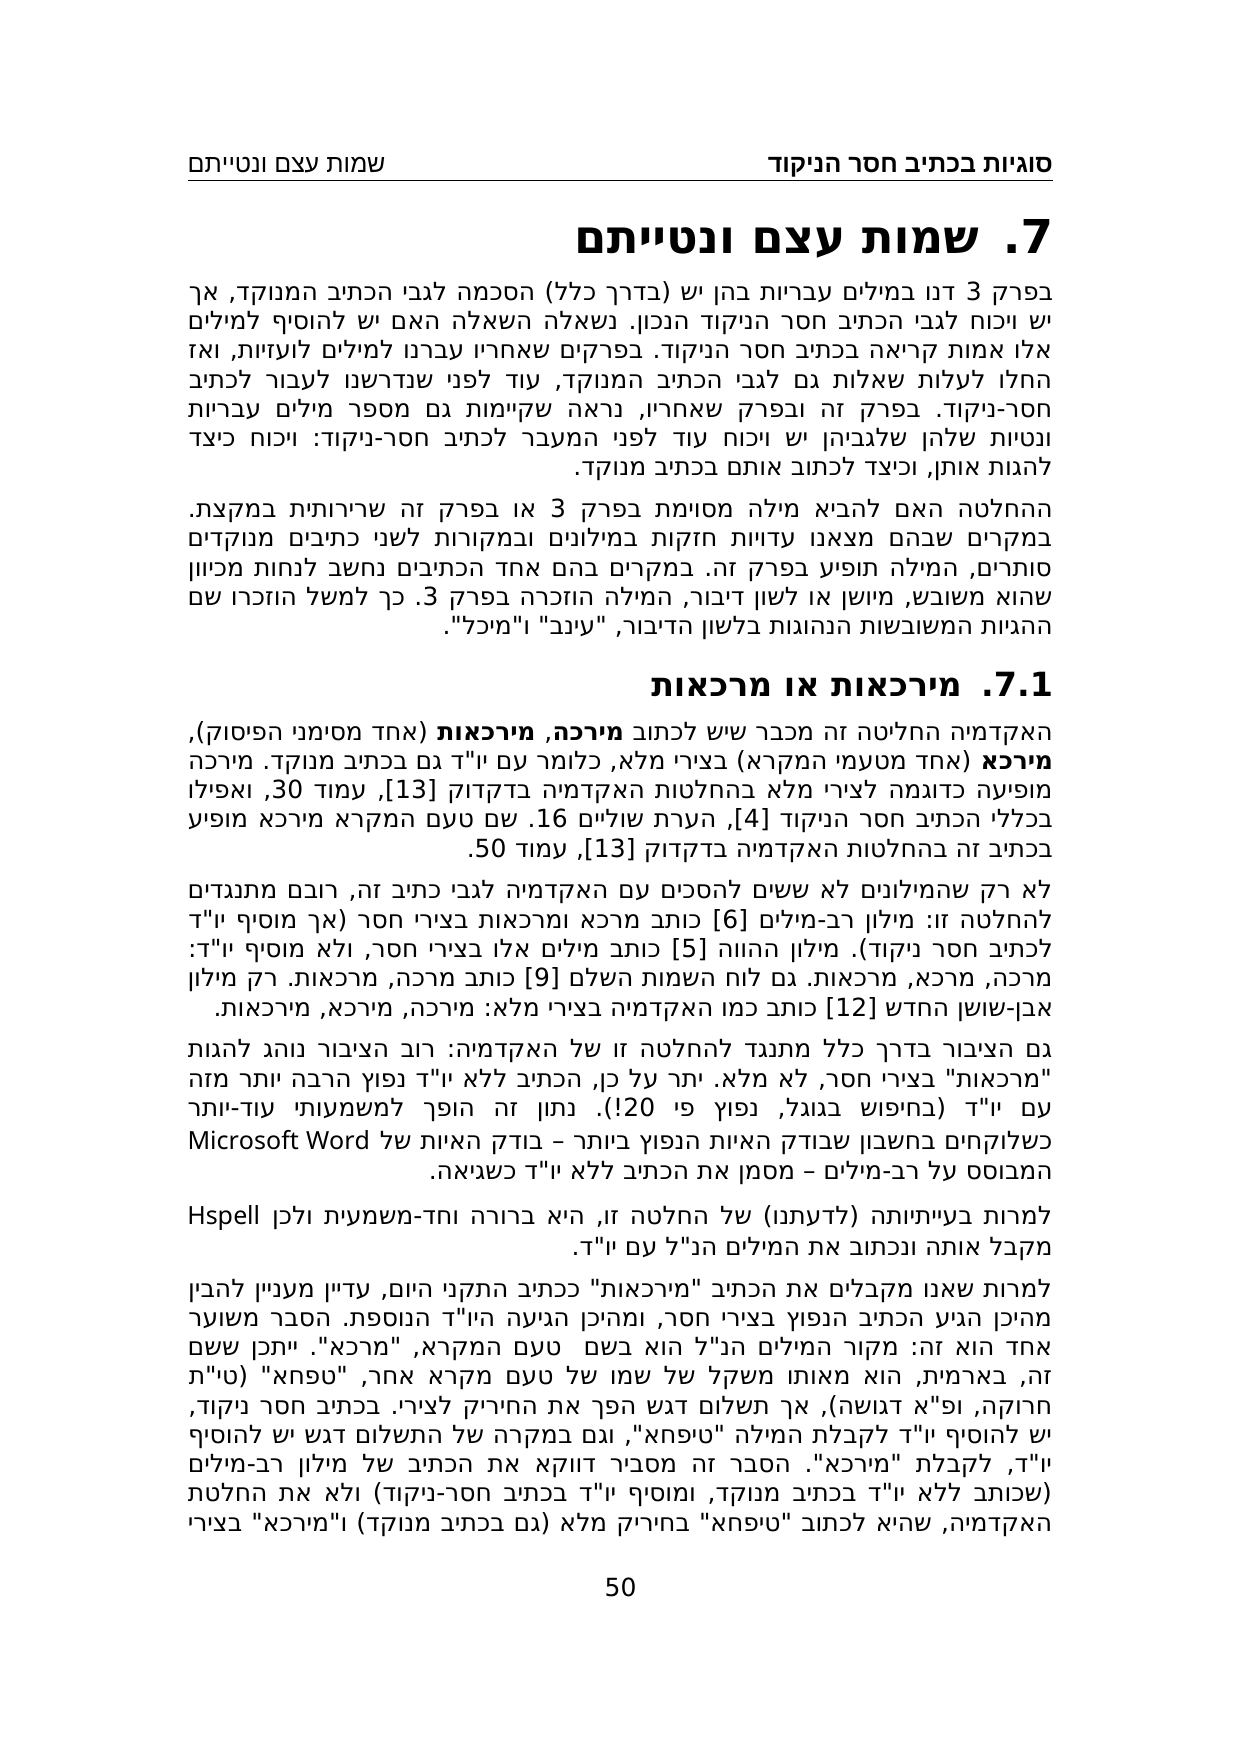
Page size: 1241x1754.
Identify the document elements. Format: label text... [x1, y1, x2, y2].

text למרות שאנו מקבלים את הכתיב "מירכאות" ככתיב התקני היום, עדיין מעניין להבין מהיכן הגיע הכתיב הנפוץ בצירי חסר, ומהיכן הגיעה היו"ד הנוספת. הסבר משוער אחד הוא זה: מקור המילים הנ"ל הוא בשם טעם המקרא, "מרכא". ייתכן ששם זה, בארמית, הוא מאותו משקל של שמו של טעם מקרא אחר, "טפחא" (טי"ת חרוקה, ופ"א דגושה), אך תשלום דגש הפך את החיריק לצירי. בכתיב חסר ניקוד, יש להוסיף יו"ד לקבלת המילה "טיפחא", וגם במקרה של התשלום דגש יש להוסיף יו"ד, לקבלת "מירכא". הסבר זה מסביר דווקא את הכתיב של מילון רב-מילים (שכותב ללא יו"ד בכתיב מנוקד, ומוסיף יו"ד בכתיב חסר-ניקוד) ולא את החלטת האקדמיה, שהיא לכתוב "טיפחא" בחיריק מלא (גם בכתיב מנוקד) ו"מירכא" בצירי [187, 1274, 1053, 1537]
text בפרק 3 דנו במילים עבריות בהן יש (בדרך כלל) הסכמה לגבי הכתיב המנוקד, אך יש ויכוח לגבי הכתיב חסר הניקוד הנכון. נשאלה השאלה האם יש להוסיף למילים אלו אמות קריאה בכתיב חסר הניקוד. בפרקים שאחריו עברנו למילים לועזיות, ואז החלו לעלות שאלות גם לגבי הכתיב המנוקד, עוד לפני שנדרשנו לעבור לכתיב חסר-ניקוד. בפרק זה ובפרק שאחריו, נראה שקיימות גם מספר מילים עבריות ונטיות שלהן שלגביהן יש ויכוח עוד לפני המעבר לכתיב חסר-ניקוד: ויכוח כיצד להגות אותן, וכיצד לכתוב אותם בכתיב מנוקד. [187, 277, 1053, 482]
text לא רק שהמילונים לא ששים להסכים עם האקדמיה לגבי כתיב זה, רובם מתנגדים להחלטה זו: מילון רב-מילים [6] כותב מרכא ומרכאות בצירי חסר (אך מוסיף יו"ד לכתיב חסר ניקוד). מילון ההווה [5] כותב מילים אלו בצירי חסר, ולא מוסיף יו"ד: מרכה, מרכא, מרכאות. גם לוח השמות השלם [9] כותב מרכה, מרכאות. רק מילון אבן-שושן החדש [12] כותב כמו האקדמיה בצירי מלא: מירכה, מירכא, מירכאות. [187, 876, 1053, 1022]
text גם הציבור בדרך כלל מתנגד להחלטה זו של האקדמיה: רוב הציבור נוהג להגות "מרכאות" בצירי חסר, לא מלא. יתר על כן, הכתיב ללא יו"ד נפוץ הרבה יותר מזה עם יו"ד (בחיפוש בגוגל, נפוץ פי 20!). נתון זה הופך למשמעותי עוד-יותר כשלוקחים בחשבון שבודק האיות הנפוץ ביותר – בודק האיות של Microsoft Word המבוסס על רב-מילים – מסמן את הכתיב ללא יו"ד כשגיאה. [187, 1034, 1053, 1186]
text למרות בעייתיותה (לדעתנו) של החלטה זו, היא ברורה וחד-משמעית ולכן Hspell מקבל אותה ונכתוב את המילים הנ"ל עם יו"ד. [187, 1198, 1053, 1261]
text ההחלטה האם להביא מילה מסוימת בפרק 3 או בפרק זה שרירותית במקצת. במקרים שבהם מצאנו עדויות חזקות במילונים ובמקורות לשני כתיבים מנוקדים סותרים, המילה תופיע בפרק זה. במקרים בהם אחד הכתיבים נחשב לנחות מכיוון שהוא משובש, מיושן או לשון דיבור, המילה הוזכרה בפרק 3. כך למשל הוזכרו שם ההגיות המשובשות הנהוגות בלשון הדיבור, "עינב" ו"מיכל". [187, 494, 1053, 641]
text האקדמיה החליטה זה מכבר שיש לכתוב מירכה, מירכאות (אחד מסימני הפיסוק), מירכא (אחד מטעמי המקרא) בצירי מלא, כלומר עם יו"ד גם בכתיב מנוקד. מירכה מופיעה כדוגמה לצירי מלא בהחלטות האקדמיה בדקדוק [13], עמוד 30, ואפילו בכללי הכתיב חסר הניקוד [4], הערת שוליים 16. שם טעם המקרא מירכא מופיע בכתיב זה בהחלטות האקדמיה בדקדוק [13], עמוד 50. [187, 717, 1053, 863]
subtitle שמות עצם ונטייתם [187, 210, 1053, 264]
subtitle מירכאות או מרכאות [187, 666, 1053, 704]
